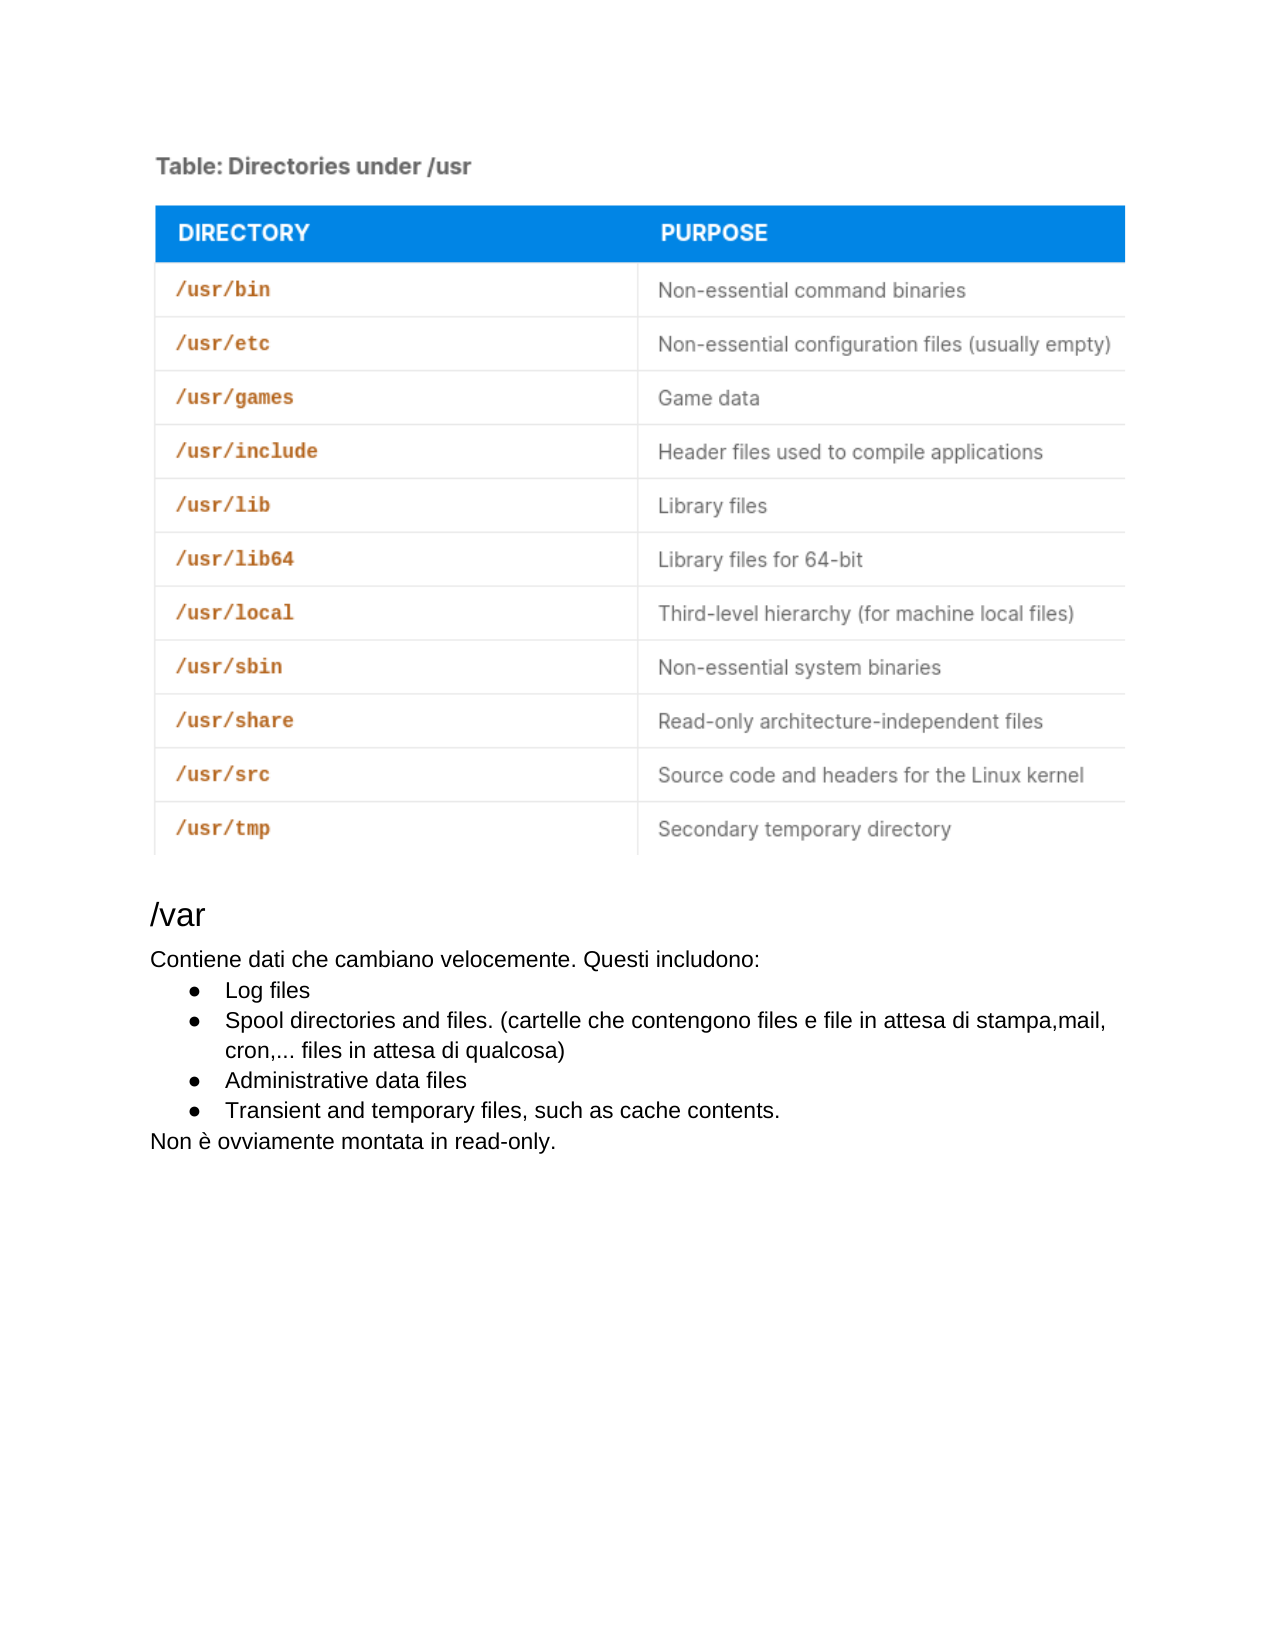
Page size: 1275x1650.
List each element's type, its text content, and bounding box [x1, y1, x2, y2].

list Log files [187, 977, 1125, 1003]
list Spool directories and files. (cartelle che contengono files e file in attesa di stampa,mail, cron,... files in attesa di qualcosa) [187, 1007, 1125, 1063]
picture [150, 150, 1125, 855]
list Administrative data files [187, 1067, 1125, 1094]
text Non è ovviamente montata in read-only. [150, 1128, 1125, 1154]
list Transient and temporary files, such as cache contents. [187, 1097, 1125, 1124]
subtitle /var [150, 896, 1125, 934]
text Contiene dati che cambiano velocemente. Questi includono: [150, 946, 1125, 973]
